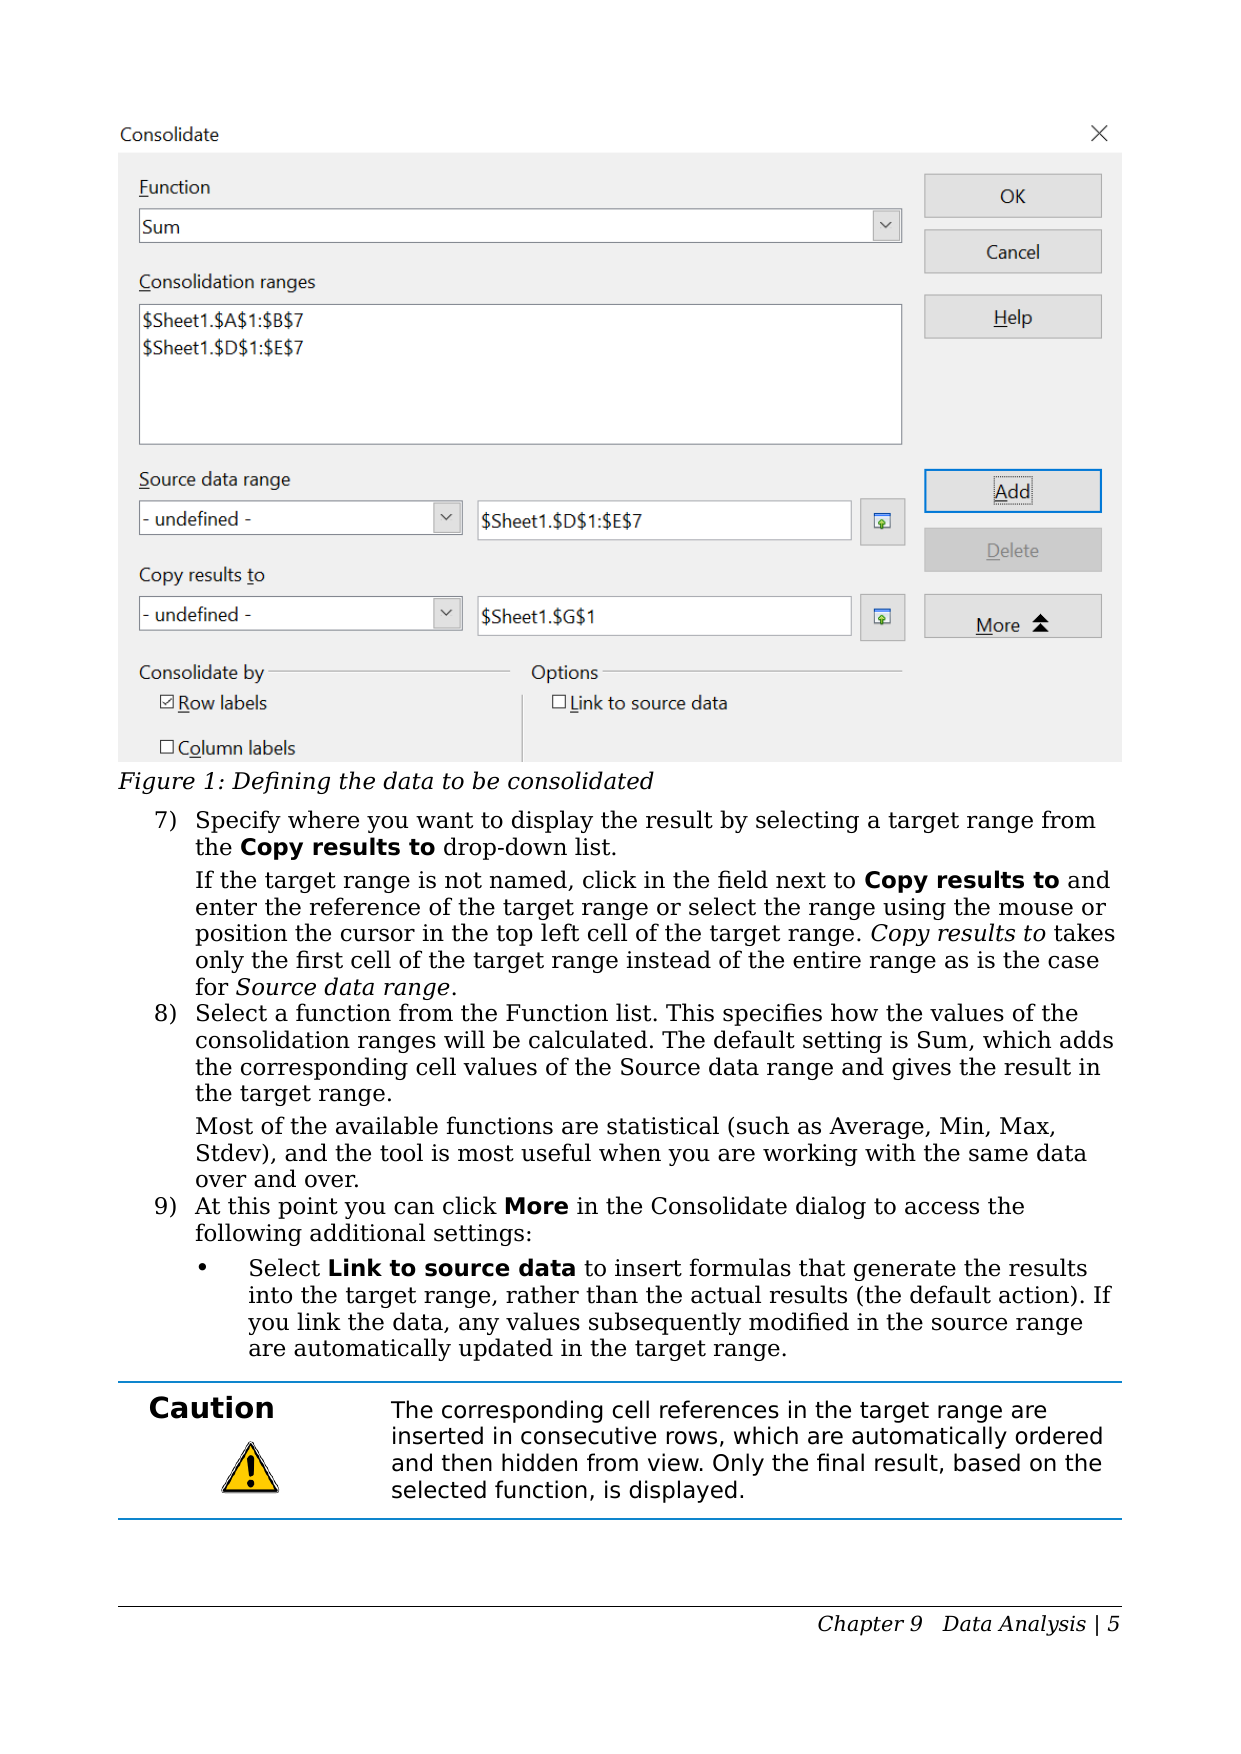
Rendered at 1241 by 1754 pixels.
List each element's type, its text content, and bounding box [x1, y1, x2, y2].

list If the target range is not named, click in the field next to Copy results to and enter the reference of the target range or select the range using the mouse or position the cursor in the top left cell of the target range. Copy results to takes only the first cell of the target range instead of the entire range as is the case for Source data range. [195, 867, 1122, 1000]
list Select Link to source data to insert formulas that generate the results into the target range, rather than the actual results (the default action). If you link the data, any values subsequently modified in the source range are automatically updated in the target range. [195, 1253, 1122, 1362]
list At this point you can click More in the Consolidate dialog to access the following additional settings: [177, 1193, 1122, 1247]
table_header The corresponding cell references in the target range are inserted in consecutive rows, which are automatically ordered and then hidden from view. Only the final result, based on the selected function, is displayed. [305, 1383, 1122, 1518]
list Most of the available functions are statistical (such as Average, Min, Max, Stdev), and the tool is most useful when you are working with the same data over and over. [195, 1113, 1122, 1193]
picture [118, 118, 1122, 762]
list Specify where you want to display the result by selecting a target range from the Copy results to drop-down list. [177, 807, 1122, 861]
table_header Caution [118, 1383, 305, 1518]
text Figure 1: Defining the data to be consolidated [118, 768, 1122, 795]
picture [217, 1437, 283, 1497]
list Select a function from the Function list. This specifies how the values of the consolidation ranges will be calculated. The default setting is Sum, which adds the corresponding cell values of the Source data range and gives the result in the target range. [177, 1000, 1122, 1107]
